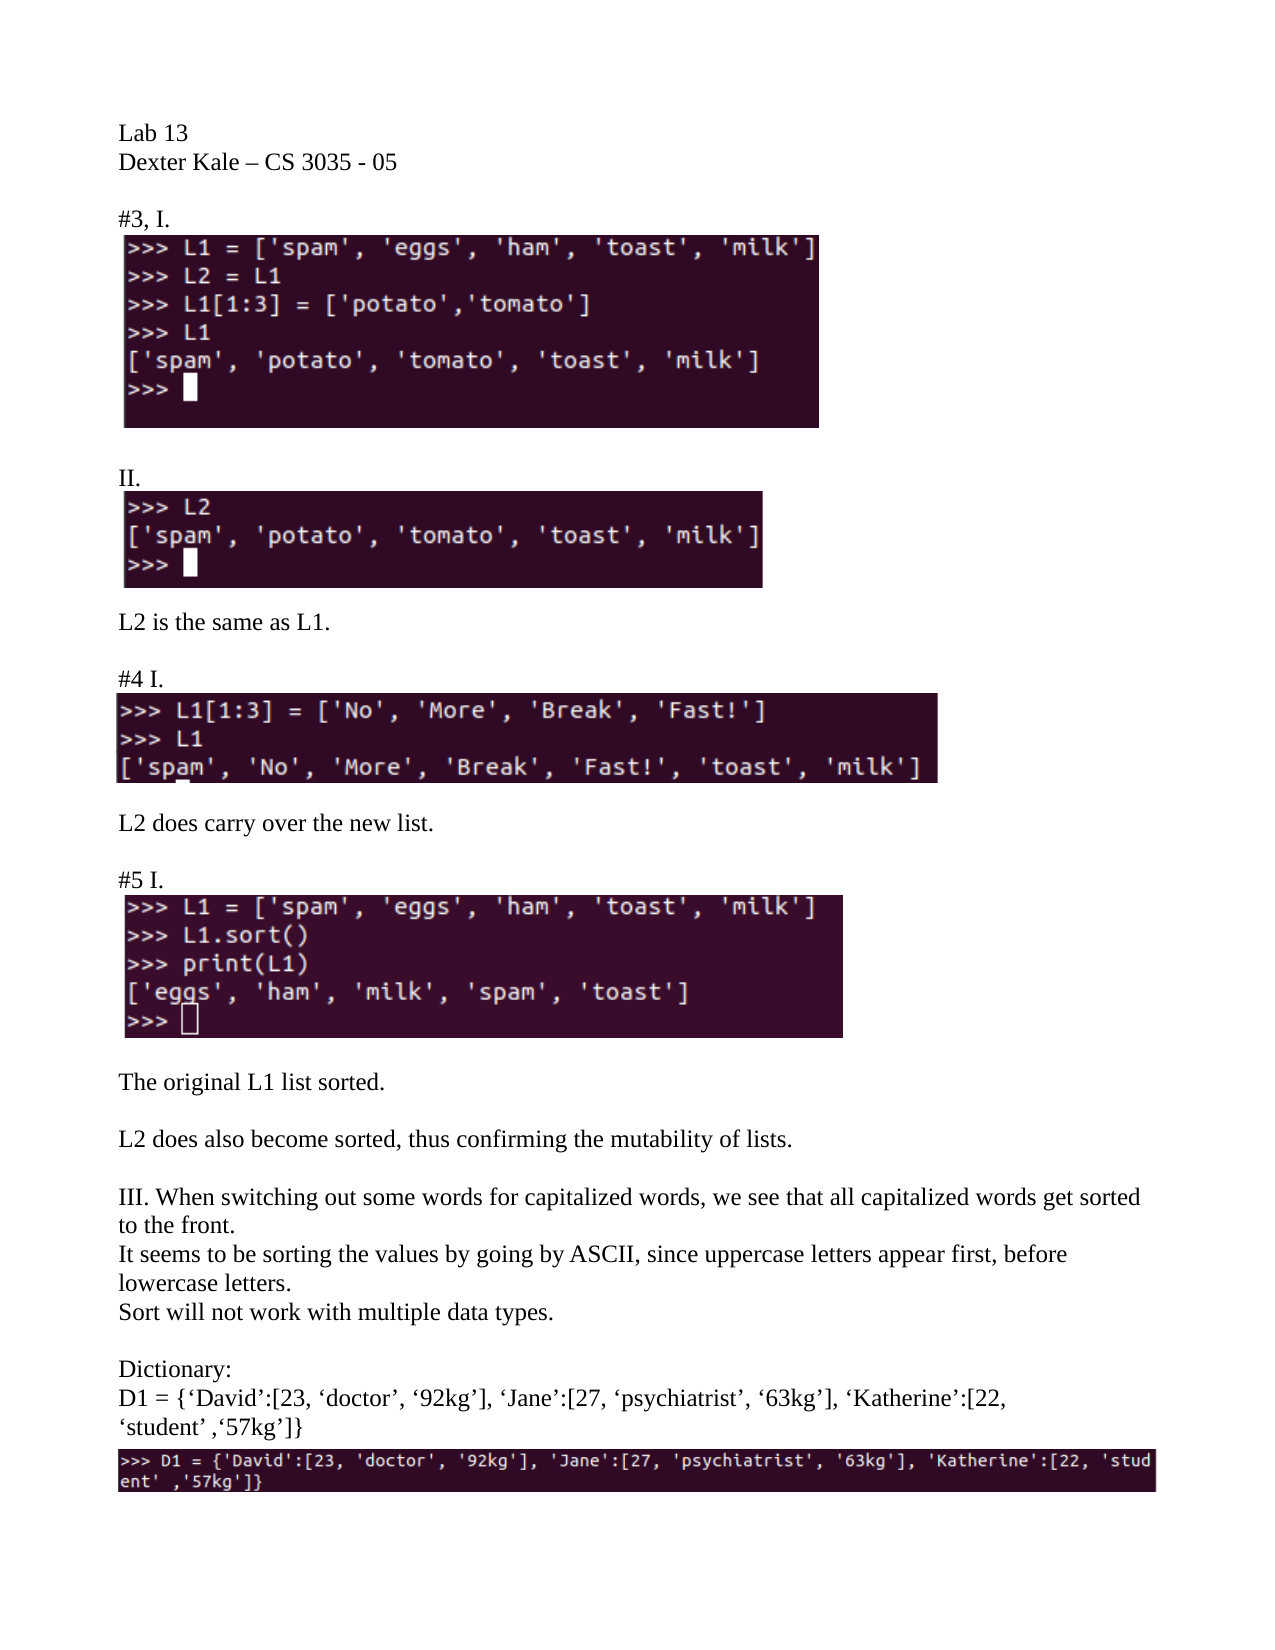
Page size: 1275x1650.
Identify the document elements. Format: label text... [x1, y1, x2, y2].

text L2 is the same as L1. [118, 607, 1157, 636]
text Lab 13 [118, 118, 1157, 147]
picture [122, 895, 843, 1038]
picture [121, 491, 763, 588]
text L2 does carry over the new list. [118, 808, 1157, 837]
text III. When switching out some words for capitalized words, we see that all capitalized words get sorted to the front. [118, 1182, 1157, 1239]
text The original L1 list sorted. [118, 1067, 1157, 1096]
text D1 = {‘David’:[23, ‘doctor’, ‘92kg’], ‘Jane’:[27, ‘psychiatrist’, ‘63kg’], ‘Katherine’:[22, ‘student’ ,‘57kg’]} [118, 1383, 1157, 1441]
picture [118, 1449, 1157, 1492]
text L2 does also become sorted, thus confirming the mutability of lists. [118, 1124, 1157, 1153]
text II. [118, 463, 1157, 492]
text #4 I. [118, 664, 1157, 693]
text Sort will not work with multiple data types. [118, 1297, 1157, 1326]
text Dexter Kale – CS 3035 - 05 [118, 147, 1157, 176]
picture [121, 235, 819, 428]
text Dictionary: [118, 1354, 1157, 1383]
text #3, I. [118, 204, 1157, 233]
text #5 I. [118, 866, 1157, 894]
picture [115, 693, 938, 783]
text It seems to be sorting the values by going by ASCII, since uppercase letters appear first, before lowercase letters. [118, 1239, 1157, 1297]
